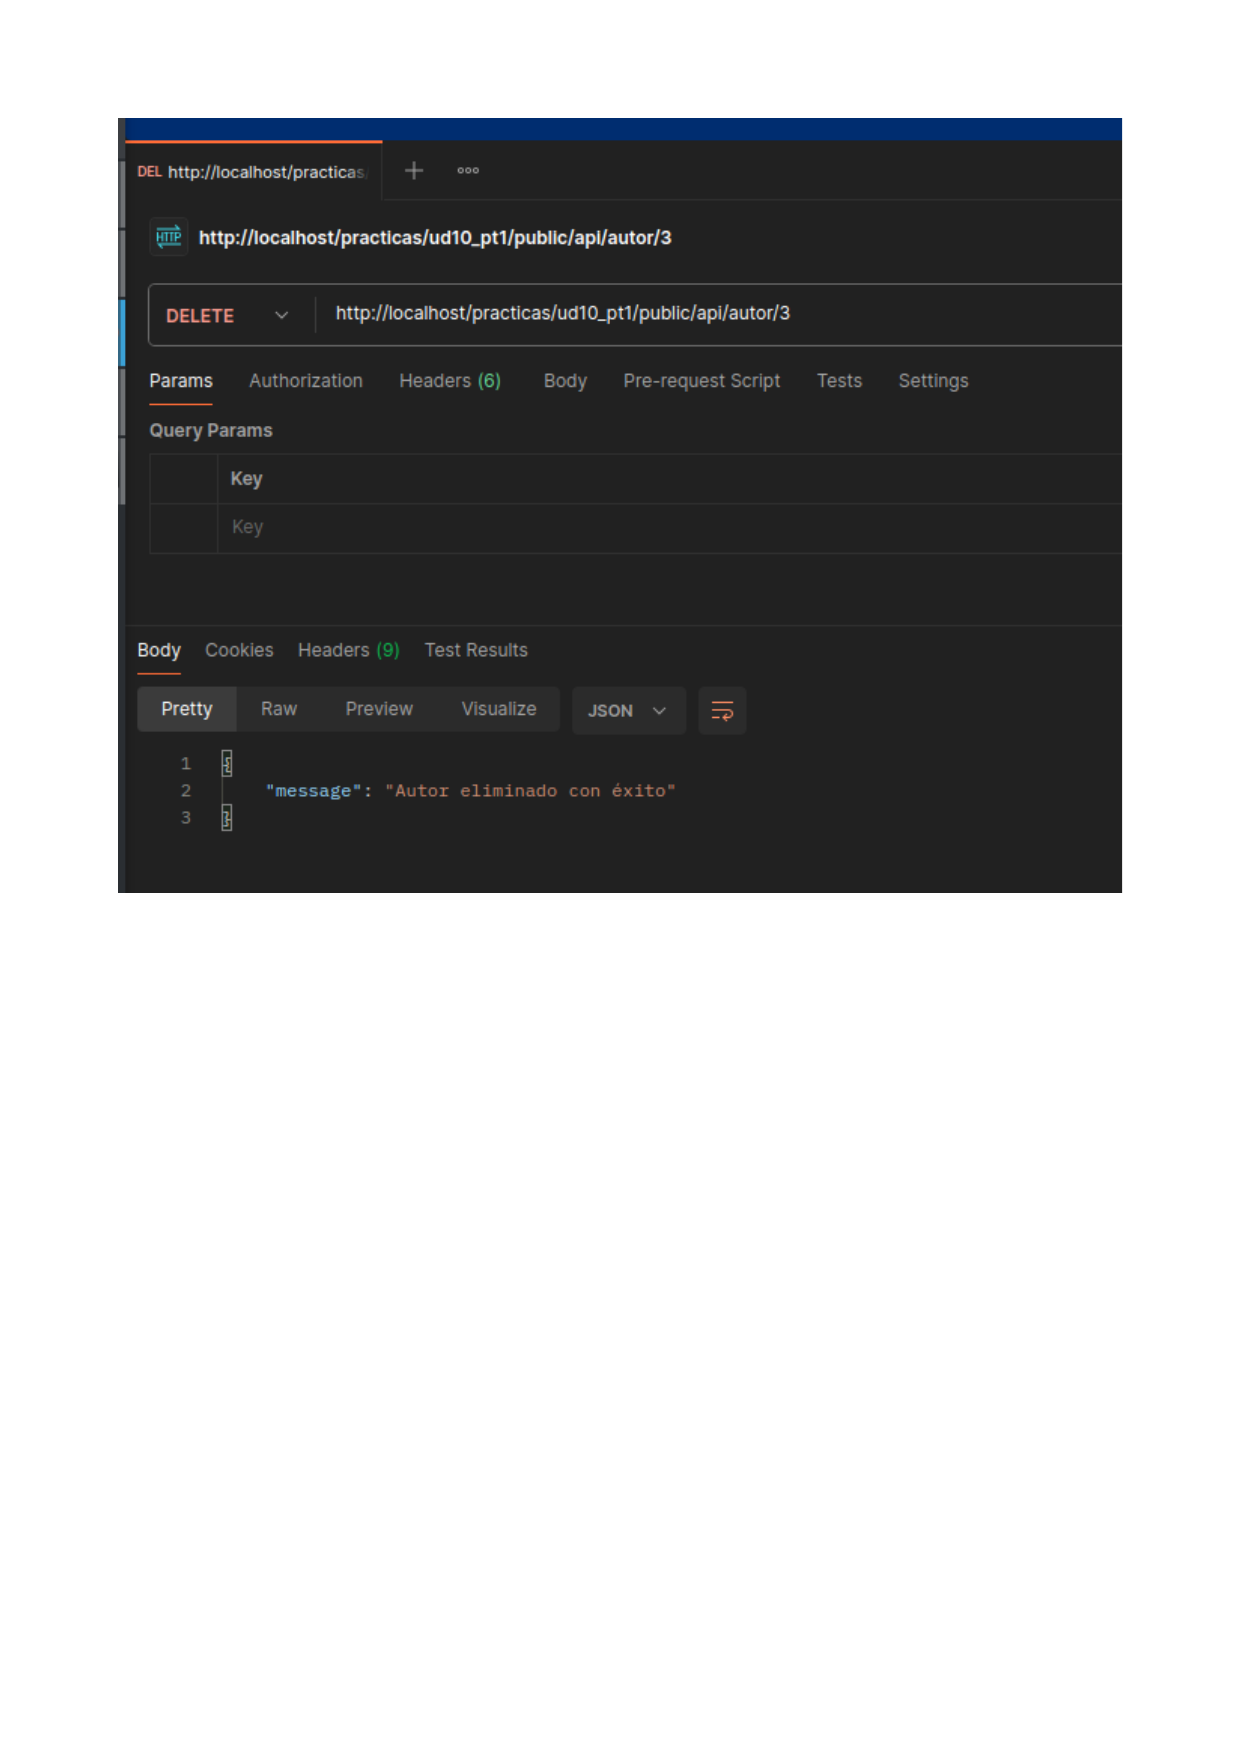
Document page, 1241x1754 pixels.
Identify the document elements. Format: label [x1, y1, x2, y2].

picture [118, 118, 1123, 893]
